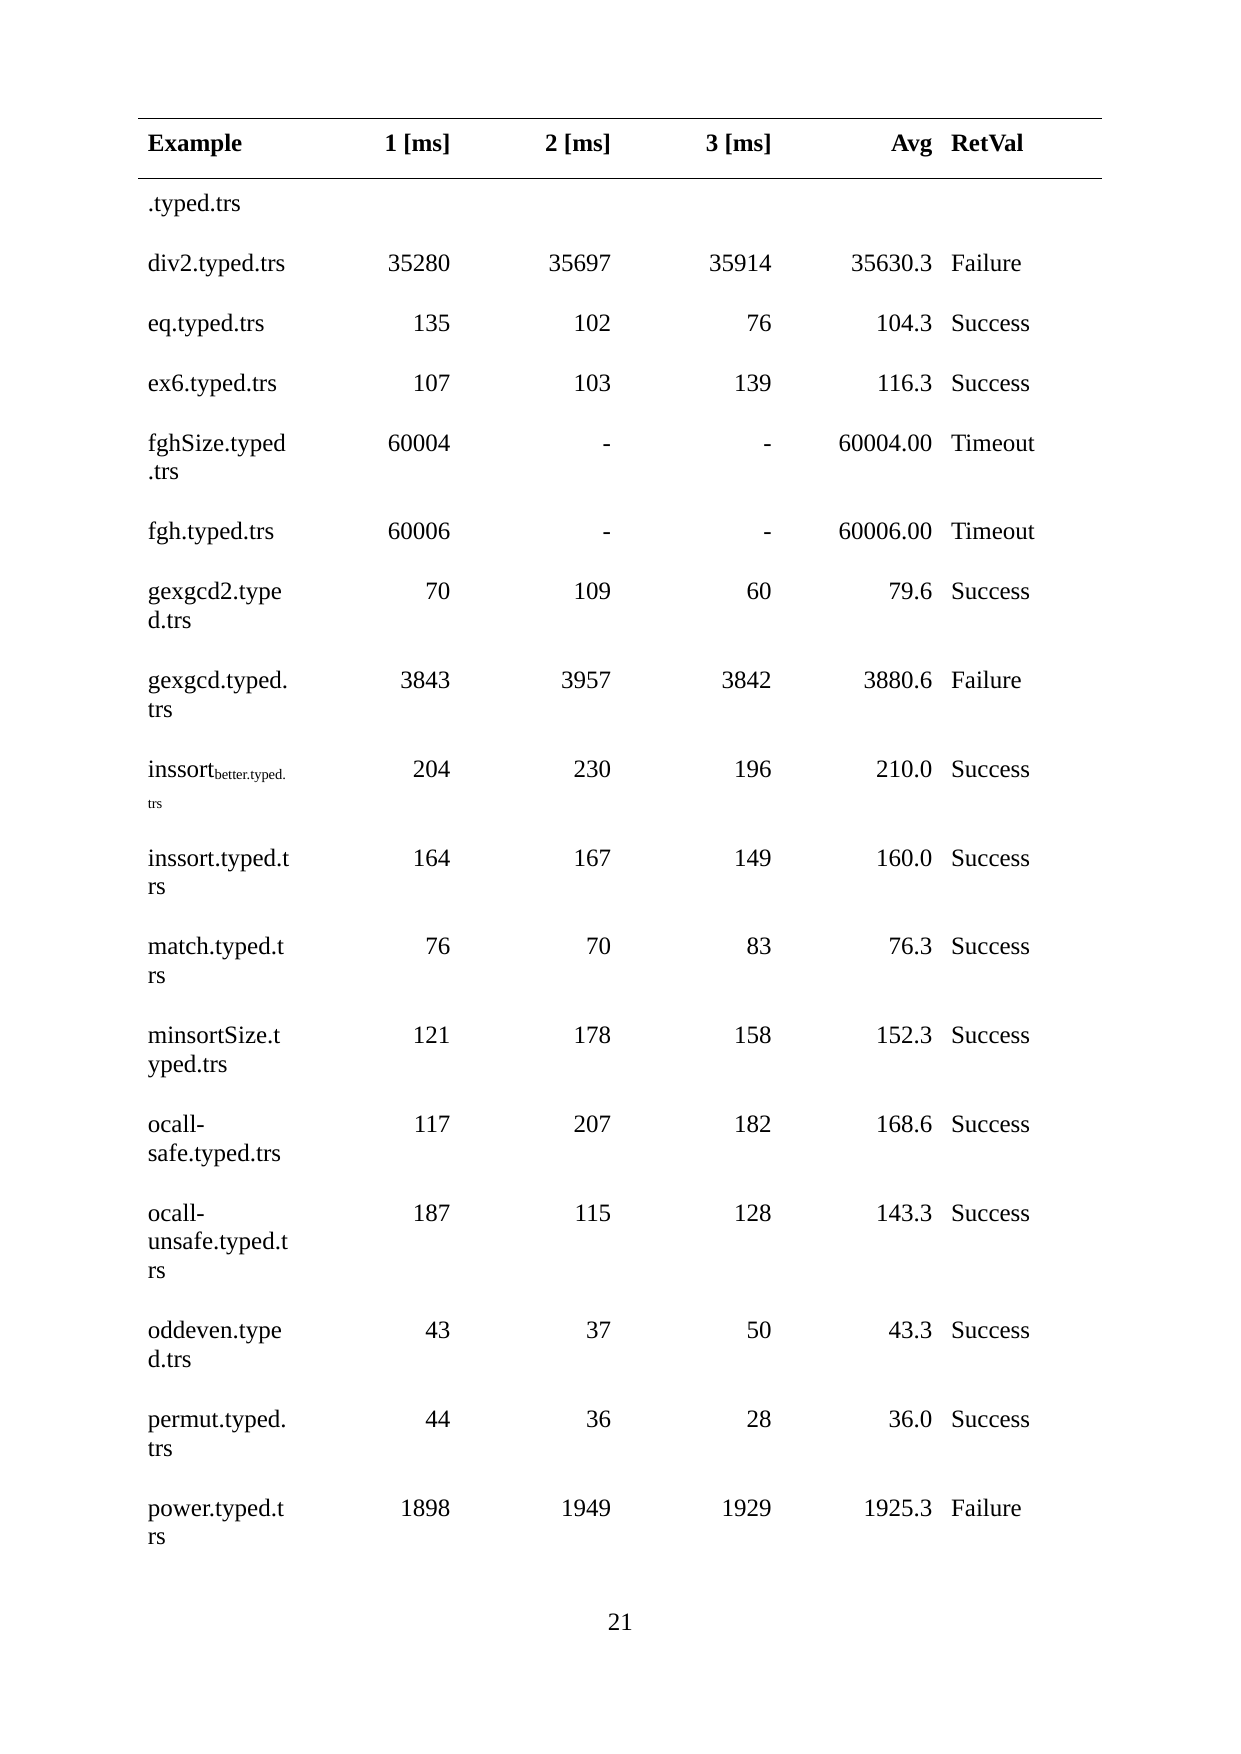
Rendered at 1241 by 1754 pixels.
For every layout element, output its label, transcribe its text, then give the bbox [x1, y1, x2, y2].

table_cell inssortbetter.typed.trs [138, 745, 299, 833]
table_cell 196 [620, 745, 781, 833]
table_cell Failure [941, 1483, 1102, 1572]
table_cell 3957 [460, 656, 620, 744]
table_cell 1898 [299, 1483, 459, 1572]
table_cell 3880.6 [781, 656, 941, 744]
table_cell 115 [460, 1188, 620, 1306]
table_cell 107 [299, 358, 459, 418]
table_cell Success [941, 1306, 1102, 1394]
table_cell ocall-unsafe.typed.trs [138, 1188, 299, 1306]
table_cell 60004.00 [781, 418, 941, 507]
table_cell fgh.typed.trs [138, 507, 299, 567]
table_cell 207 [460, 1100, 620, 1188]
table_cell 139 [620, 358, 781, 418]
table_cell 117 [299, 1100, 459, 1188]
table_cell match.typed.trs [138, 922, 299, 1011]
table_cell 35280 [299, 238, 459, 298]
table_cell 28 [620, 1395, 781, 1483]
table_cell 70 [299, 567, 459, 656]
table_cell 60 [620, 567, 781, 656]
table_cell Success [941, 833, 1102, 922]
table_cell 121 [299, 1011, 459, 1099]
table_cell 36 [460, 1395, 620, 1483]
table_cell 76.3 [781, 922, 941, 1011]
table_cell 167 [460, 833, 620, 922]
table_cell 60004 [299, 418, 459, 507]
table_cell 187 [299, 1188, 459, 1306]
table_cell 135 [299, 298, 459, 358]
table_cell 104.3 [781, 298, 941, 358]
table_cell div2.typed.trs [138, 238, 299, 298]
table_cell 230 [460, 745, 620, 833]
table_cell 103 [460, 358, 620, 418]
table_header 2 [ms] [460, 119, 620, 178]
table_cell [941, 179, 1102, 238]
table_cell [781, 179, 941, 238]
table_cell 44 [299, 1395, 459, 1483]
table_cell oddeven.typed.trs [138, 1306, 299, 1394]
table_cell 35630.3 [781, 238, 941, 298]
table_cell Success [941, 1188, 1102, 1306]
table_cell [299, 179, 459, 238]
table_cell Failure [941, 656, 1102, 744]
table_cell 43 [299, 1306, 459, 1394]
table_cell inssort.typed.trs [138, 833, 299, 922]
table_cell Success [941, 567, 1102, 656]
table_cell 1949 [460, 1483, 620, 1572]
table_cell power.typed.trs [138, 1483, 299, 1572]
table_cell 37 [460, 1306, 620, 1394]
table_cell Success [941, 358, 1102, 418]
table_cell 79.6 [781, 567, 941, 656]
table_cell 168.6 [781, 1100, 941, 1188]
table_cell .typed.trs [138, 179, 299, 238]
table_cell 160.0 [781, 833, 941, 922]
table_cell - [460, 507, 620, 567]
table_cell 102 [460, 298, 620, 358]
table_cell Success [941, 922, 1102, 1011]
table_cell 35914 [620, 238, 781, 298]
table_cell minsortSize.typed.trs [138, 1011, 299, 1099]
table_cell - [620, 507, 781, 567]
table_cell 109 [460, 567, 620, 656]
table_cell 164 [299, 833, 459, 922]
table_cell 1929 [620, 1483, 781, 1572]
table_cell gexgcd.typed.trs [138, 656, 299, 744]
table_header RetVal [941, 119, 1102, 178]
table_cell 128 [620, 1188, 781, 1306]
table_cell Success [941, 1100, 1102, 1188]
table_cell 1925.3 [781, 1483, 941, 1572]
table_cell Success [941, 1011, 1102, 1099]
table_cell 149 [620, 833, 781, 922]
table_cell fghSize.typed.trs [138, 418, 299, 507]
table_cell - [460, 418, 620, 507]
table_cell Timeout [941, 418, 1102, 507]
table_cell [620, 179, 781, 238]
table_cell 60006.00 [781, 507, 941, 567]
table_cell 116.3 [781, 358, 941, 418]
table_cell - [620, 418, 781, 507]
table_cell 70 [460, 922, 620, 1011]
table_cell 35697 [460, 238, 620, 298]
table_cell 3843 [299, 656, 459, 744]
table_cell Failure [941, 238, 1102, 298]
table_cell ex6.typed.trs [138, 358, 299, 418]
table_cell Success [941, 1395, 1102, 1483]
table_header Avg [781, 119, 941, 178]
table_cell 36.0 [781, 1395, 941, 1483]
table_cell 143.3 [781, 1188, 941, 1306]
table_cell 158 [620, 1011, 781, 1099]
table_cell 83 [620, 922, 781, 1011]
table_header 3 [ms] [620, 119, 781, 178]
table_cell 178 [460, 1011, 620, 1099]
table_cell 76 [620, 298, 781, 358]
table_cell eq.typed.trs [138, 298, 299, 358]
table_cell permut.typed.trs [138, 1395, 299, 1483]
table_cell 76 [299, 922, 459, 1011]
table_cell Success [941, 745, 1102, 833]
table_cell [460, 179, 620, 238]
table_header 1 [ms] [299, 119, 459, 178]
table_cell 210.0 [781, 745, 941, 833]
table_cell 152.3 [781, 1011, 941, 1099]
table_cell Success [941, 298, 1102, 358]
table_cell gexgcd2.typed.trs [138, 567, 299, 656]
table_cell ocall-safe.typed.trs [138, 1100, 299, 1188]
table_header Example [138, 119, 299, 178]
table_cell 182 [620, 1100, 781, 1188]
table_cell 50 [620, 1306, 781, 1394]
table_cell 204 [299, 745, 459, 833]
table_cell 43.3 [781, 1306, 941, 1394]
table_cell 60006 [299, 507, 459, 567]
table_cell 3842 [620, 656, 781, 744]
table_cell Timeout [941, 507, 1102, 567]
